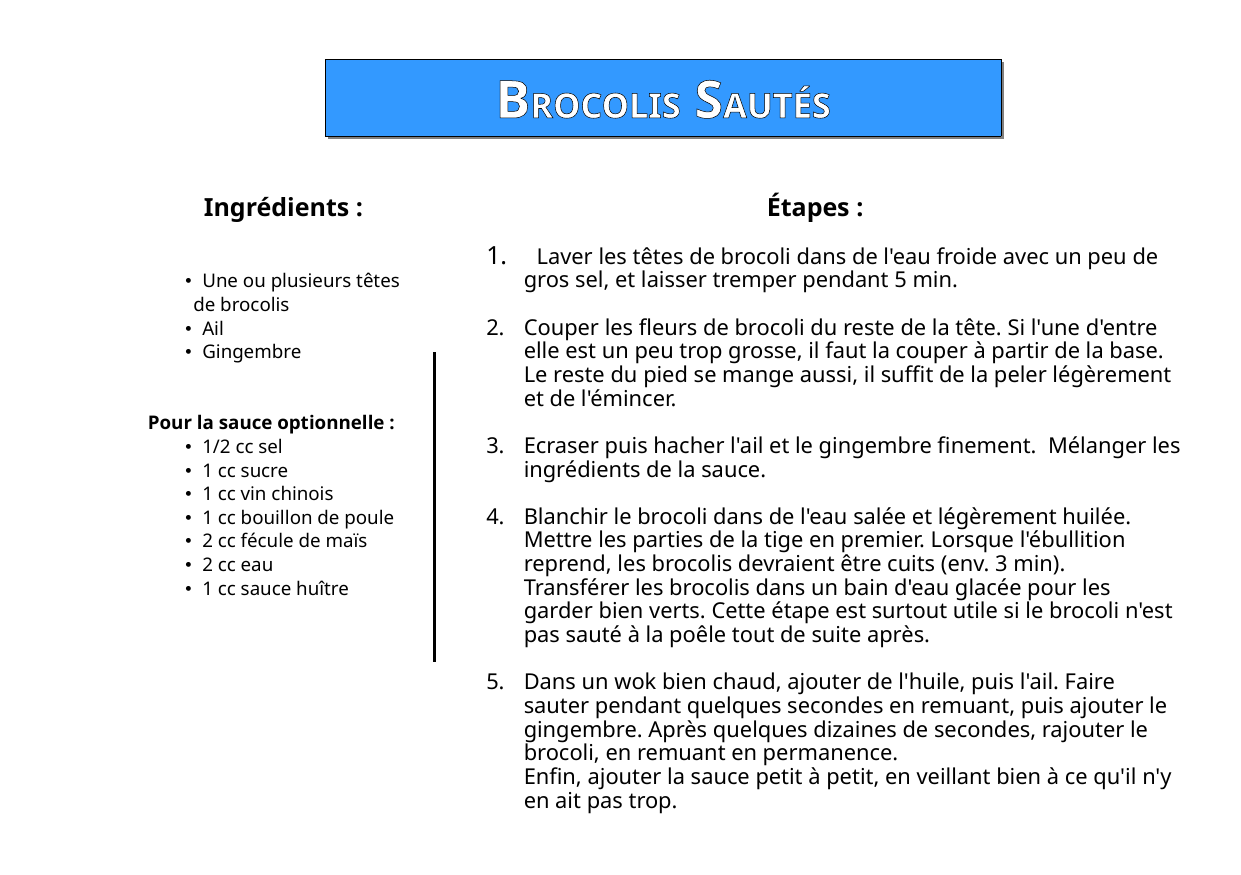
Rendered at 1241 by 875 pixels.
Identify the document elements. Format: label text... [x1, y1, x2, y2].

list 2 cc fécule de maïs [185, 529, 419, 553]
list 1 cc bouillon de poule [185, 505, 419, 529]
list Gingembre [185, 340, 419, 363]
list Une ou plusieurs têtes de brocolis [185, 269, 419, 316]
list Blanchir le brocoli dans de l'eau salée et légèrement huilée. Mettre les parties de la tige en premier. Lorsque l'ébullition reprend, les brocolis devraient être cuits (env. 3 min). Transférer les brocolis dans un bain d'eau glacée pour les garder bien verts. Cette étape est surtout utile si le brocoli n'est pas sauté à la poêle tout de suite après. [486, 505, 1181, 647]
list 2 cc eau [185, 553, 419, 576]
text Étapes : [448, 198, 1181, 222]
list Ecraser puis hacher l'ail et le gingembre finement. Mélanger les ingrédients de la sauce. [486, 434, 1181, 482]
list 1 cc sucre [185, 458, 419, 482]
text Ingrédients : [148, 198, 419, 222]
list 1 cc vin chinois [185, 482, 419, 505]
list Dans un wok bien chaud, ajouter de l'huile, puis l'ail. Faire sauter pendant quelques secondes en remuant, puis ajouter le gingembre. Après quelques dizaines de secondes, rajouter le brocoli, en remuant en permanence. Enfin, ajouter la sauce petit à petit, en veillant bien à ce qu'il n'y en ait pas trop. [486, 671, 1181, 813]
list 1/2 cc sel [185, 434, 419, 458]
list Ail [185, 316, 419, 340]
list Couper les fleurs de brocoli du reste de la tête. Si l'une d'entre elle est un peu trop grosse, il faut la couper à partir de la base. Le reste du pied se mange aussi, il suffit de la peler légèrement et de l'émincer. [486, 316, 1181, 411]
list 1 cc sauce huître [185, 576, 419, 600]
list Laver les têtes de brocoli dans de l'eau froide avec un peu de gros sel, et laisser tremper pendant 5 min. [486, 245, 1181, 293]
text Pour la sauce optionnelle : [148, 411, 419, 434]
